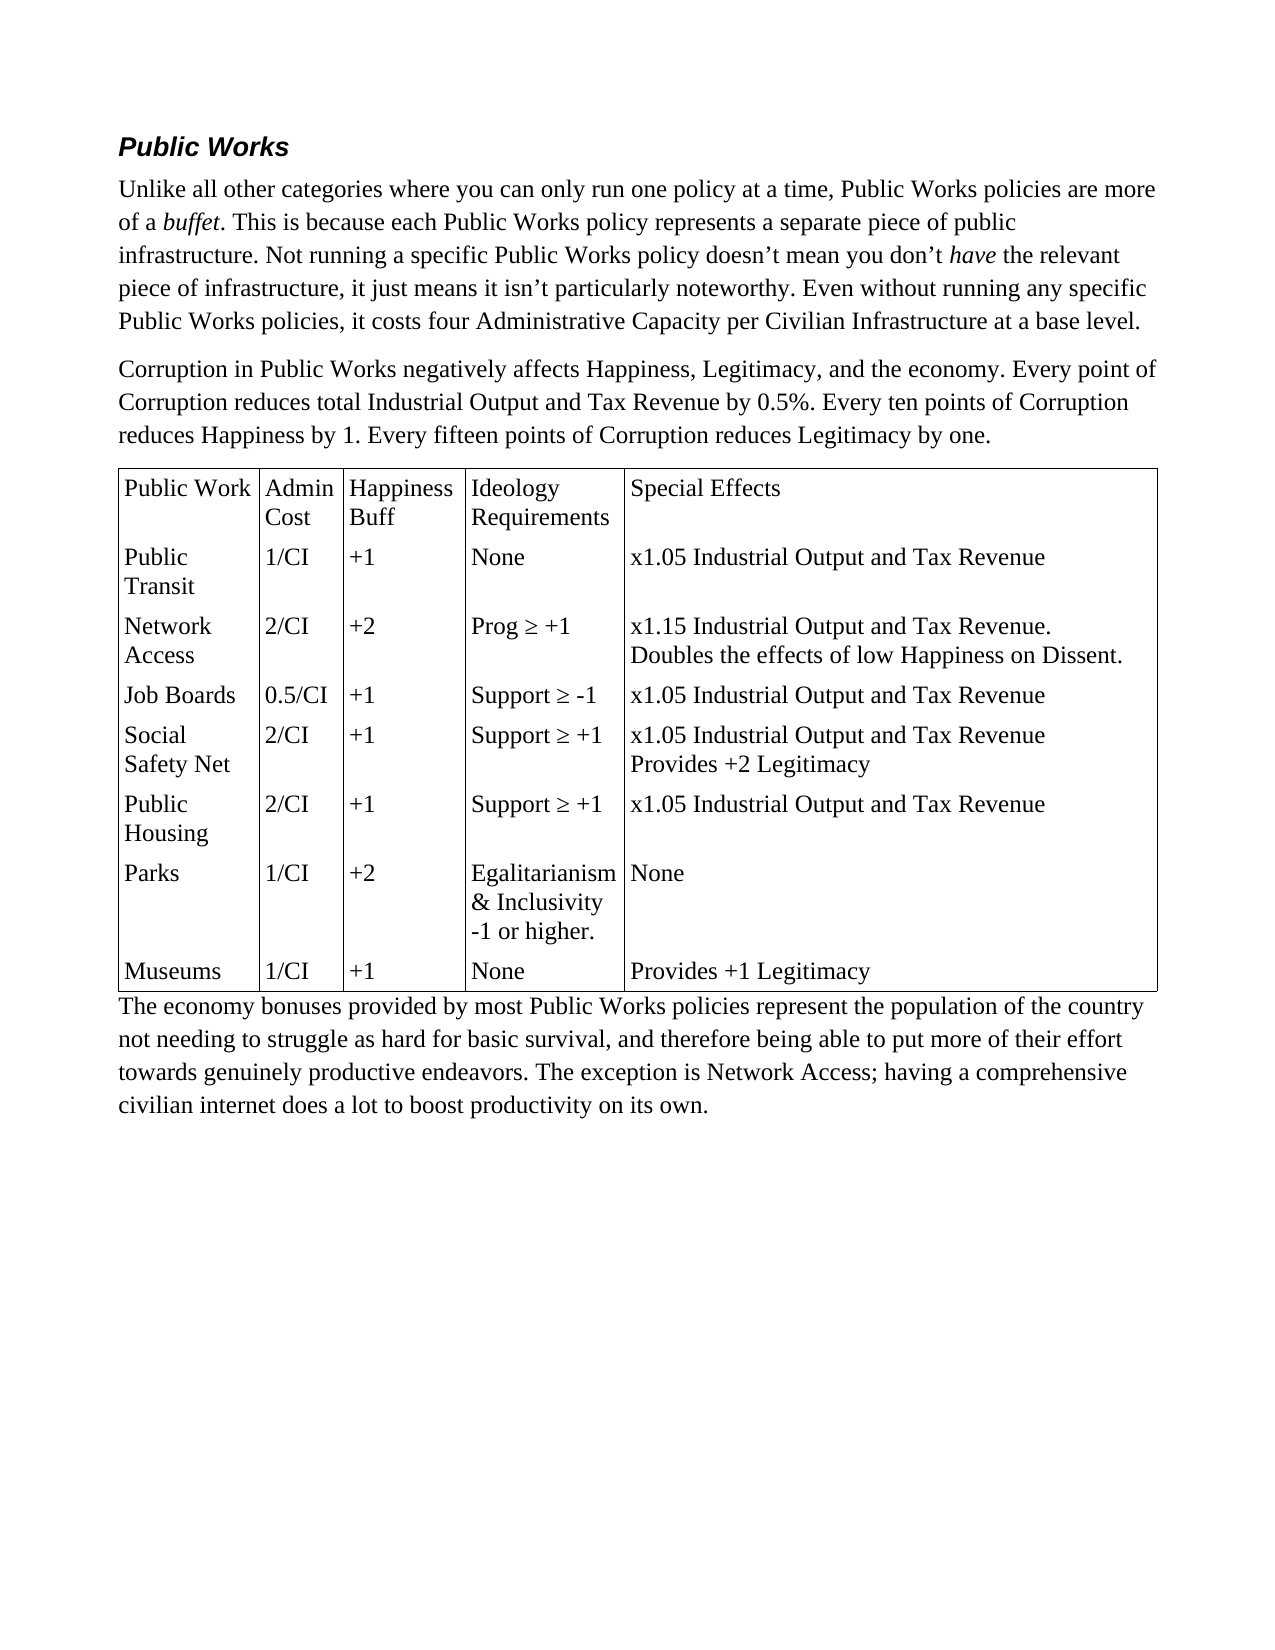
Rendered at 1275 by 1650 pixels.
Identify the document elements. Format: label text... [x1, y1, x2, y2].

table_header Ideology Requirements [466, 469, 624, 537]
table_cell 1/CI [260, 951, 343, 991]
table_cell Parks [119, 853, 259, 951]
table_cell Job Boards [119, 675, 259, 715]
table_cell x1.15 Industrial Output and Tax Revenue. Doubles the effects of low Happiness on Dissent. [625, 606, 1157, 675]
table_cell Support ≥ +1 [466, 784, 624, 853]
table_cell 2/CI [260, 715, 343, 784]
table_cell Egalitarianism & Inclusivity -1 or higher. [466, 853, 624, 951]
table_cell Public Transit [119, 537, 259, 606]
table_header Public Work [119, 469, 259, 537]
table_cell Prog ≥ +1 [466, 606, 624, 675]
table_cell +1 [344, 951, 465, 991]
table_cell Museums [119, 951, 259, 991]
table_cell x1.05 Industrial Output and Tax Revenue [625, 675, 1157, 715]
table_cell x1.05 Industrial Output and Tax Revenue [625, 537, 1157, 606]
table_header Happiness Buff [344, 469, 465, 537]
table_cell Support ≥ -1 [466, 675, 624, 715]
table_cell Provides +1 Legitimacy [625, 951, 1157, 991]
table_cell Support ≥ +1 [466, 715, 624, 784]
table_cell Network Access [119, 606, 259, 675]
table_cell x1.05 Industrial Output and Tax Revenue [625, 784, 1157, 853]
table_cell Public Housing [119, 784, 259, 853]
subtitle Public Works [118, 131, 1157, 162]
table_cell x1.05 Industrial Output and Tax Revenue Provides +2 Legitimacy [625, 715, 1157, 784]
table_cell 1/CI [260, 537, 343, 606]
text Corruption in Public Works negatively affects Happiness, Legitimacy, and the economy. Every point of Corruption reduces total Industrial Output and Tax Revenue by 0.5%. Every ten points of Corruption reduces Happiness by 1. Every fifteen points of Corruption reduces Legitimacy by one. [118, 354, 1157, 449]
table_header Admin Cost [260, 469, 343, 537]
table_cell Social Safety Net [119, 715, 259, 784]
table_cell +2 [344, 853, 465, 951]
table_cell None [625, 853, 1157, 951]
table_cell +1 [344, 675, 465, 715]
table_cell +1 [344, 784, 465, 853]
table_cell None [466, 951, 624, 991]
text Unlike all other categories where you can only run one policy at a time, Public Works policies are more of a buffet. This is because each Public Works policy represents a separate piece of public infrastructure. Not running a specific Public Works policy doesn’t mean you don’t have the relevant piece of infrastructure, it just means it isn’t particularly noteworthy. Even without running any specific Public Works policies, it costs four Administrative Capacity per Civilian Infrastructure at a base level. [118, 174, 1157, 335]
table_header Special Effects [625, 469, 1157, 537]
table_cell +1 [344, 715, 465, 784]
table_cell 1/CI [260, 853, 343, 951]
table_cell +1 [344, 537, 465, 606]
table_cell 0.5/CI [260, 675, 343, 715]
table_cell None [466, 537, 624, 606]
table_cell +2 [344, 606, 465, 675]
text The economy bonuses provided by most Public Works policies represent the population of the country not needing to struggle as hard for basic survival, and therefore being able to put more of their effort towards genuinely productive endeavors. The exception is Network Access; having a comprehensive civilian internet does a lot to boost productivity on its own. [118, 992, 1157, 1119]
table_cell 2/CI [260, 606, 343, 675]
table_cell 2/CI [260, 784, 343, 853]
